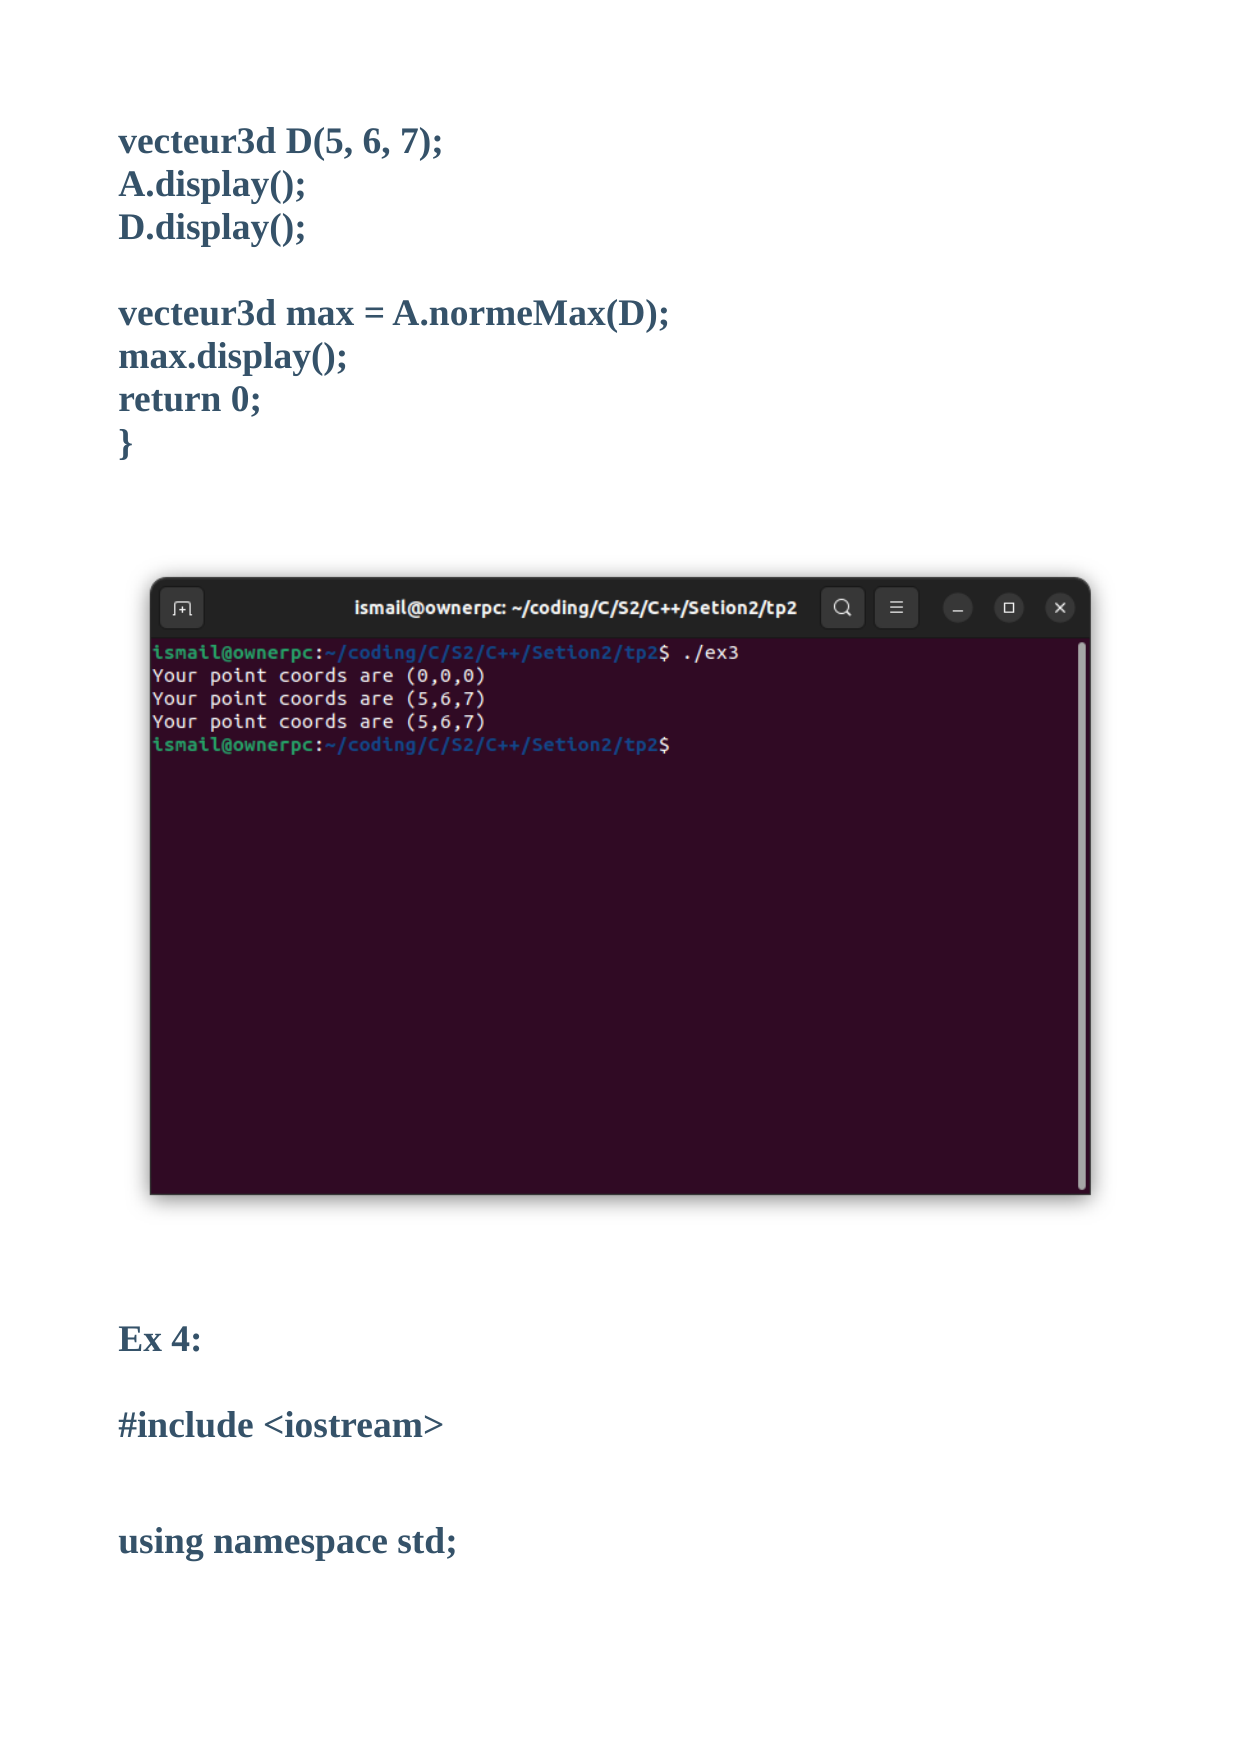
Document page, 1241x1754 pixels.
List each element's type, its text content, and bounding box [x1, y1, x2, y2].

text A.display(); [118, 161, 1122, 204]
text max.display(); [118, 334, 1122, 377]
text using namespace std; [118, 1518, 1122, 1561]
text return 0; [118, 377, 1122, 420]
text } [118, 420, 1122, 463]
text #include <iostream> [118, 1403, 1122, 1446]
picture [118, 549, 1123, 1231]
text vecteur3d max = A.normeMax(D); [118, 291, 1122, 334]
text Ex 4: [118, 1316, 1122, 1359]
text D.display(); [118, 204, 1122, 247]
text vecteur3d D(5, 6, 7); [118, 118, 1122, 161]
